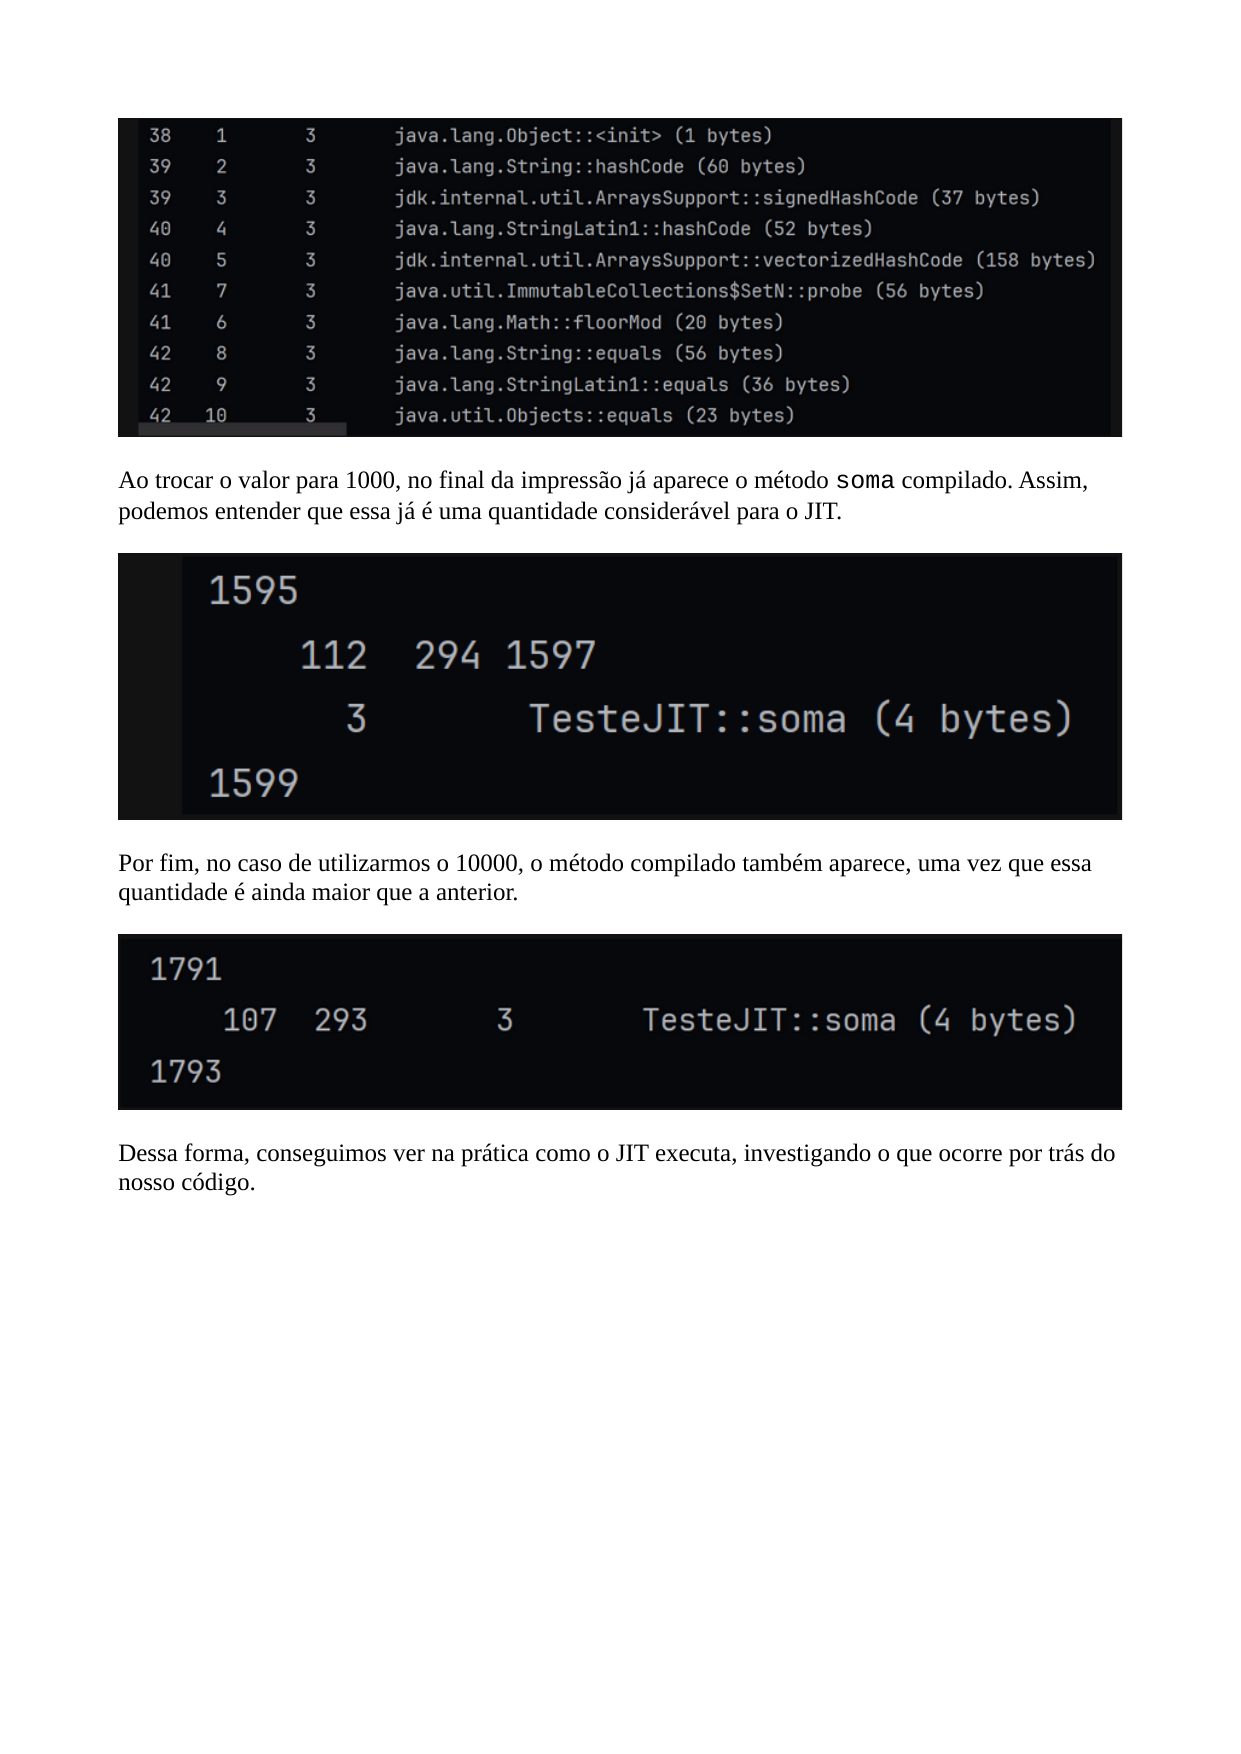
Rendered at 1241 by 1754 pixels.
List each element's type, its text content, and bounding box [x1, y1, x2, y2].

text Por fim, no caso de utilizarmos o 10000, o método compilado também aparece, uma vez que essa quantidade é ainda maior que a anterior. [118, 848, 1122, 906]
picture [118, 118, 1123, 437]
picture [118, 553, 1123, 820]
picture [118, 934, 1123, 1110]
text Dessa forma, conseguimos ver na prática como o JIT executa, investigando o que ocorre por trás do nosso código. [118, 1138, 1122, 1196]
text Ao trocar o valor para 1000, no final da impressão já aparece o método soma compilado. Assim, podemos entender que essa já é uma quantidade considerável para o JIT. [118, 465, 1122, 525]
